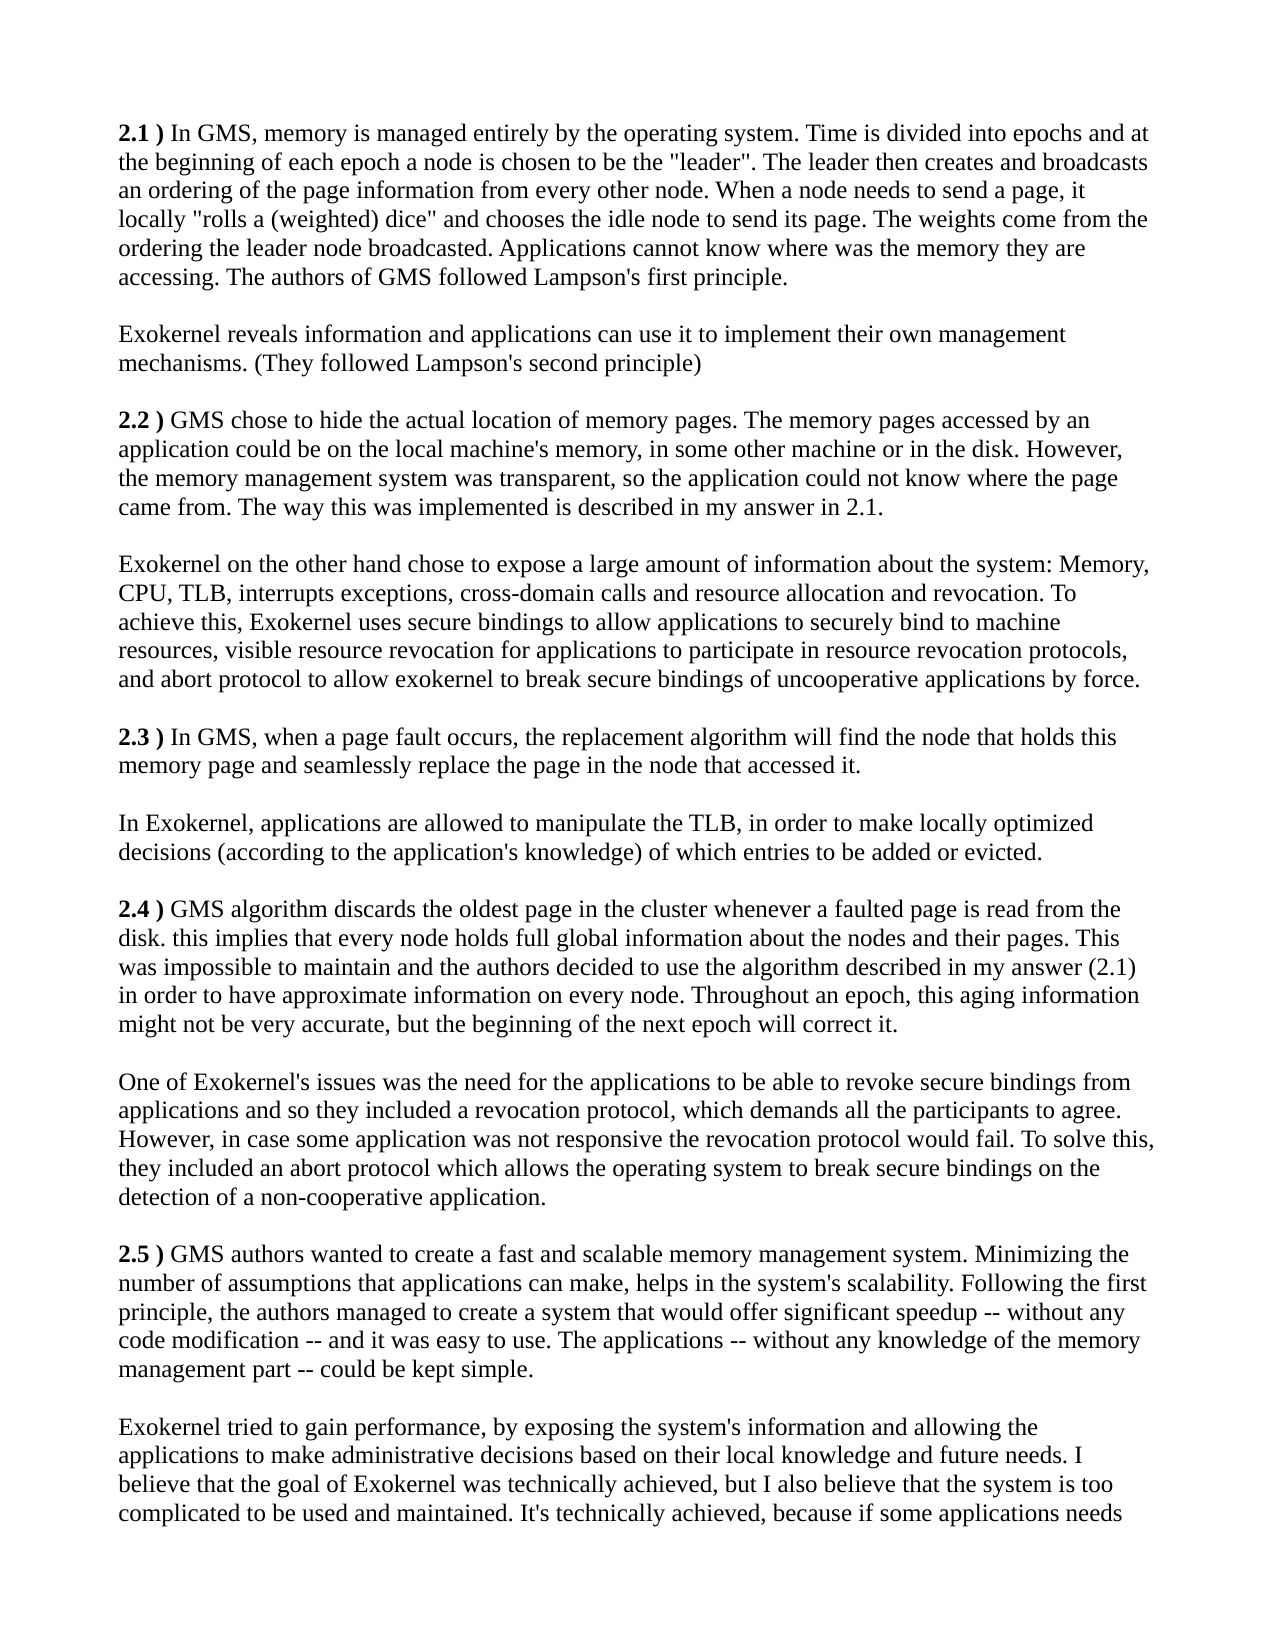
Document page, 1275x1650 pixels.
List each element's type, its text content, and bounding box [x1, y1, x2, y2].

text Exokernel reveals information and applications can use it to implement their own management mechanisms. (They followed Lampson's second principle) [118, 319, 1157, 377]
text 2.5 ) GMS authors wanted to create a fast and scalable memory management system. Minimizing the number of assumptions that applications can make, helps in the system's scalability. Following the first principle, the authors managed to create a system that would offer significant speedup -- without any code modification -- and it was easy to use. The applications -- without any knowledge of the memory management part -- could be kept simple. [118, 1239, 1157, 1383]
text One of Exokernel's issues was the need for the applications to be able to revoke secure bindings from applications and so they included a revocation protocol, which demands all the participants to agree. However, in case some application was not responsive the revocation protocol would fail. To solve this, they included an abort protocol which allows the operating system to break secure bindings on the detection of a non-cooperative application. [118, 1067, 1157, 1211]
text Exokernel on the other hand chose to expose a large amount of information about the system: Memory, CPU, TLB, interrupts exceptions, cross-domain calls and resource allocation and revocation. To achieve this, Exokernel uses secure bindings to allow applications to securely bind to machine resources, visible resource revocation for applications to participate in resource revocation protocols, and abort protocol to allow exokernel to break secure bindings of uncooperative applications by force. [118, 549, 1157, 693]
text 2.2 ) GMS chose to hide the actual location of memory pages. The memory pages accessed by an application could be on the local machine's memory, in some other machine or in the disk. However, the memory management system was transparent, so the application could not know where the page came from. The way this was implemented is described in my answer in 2.1. [118, 406, 1157, 521]
text 2.4 ) GMS algorithm discards the oldest page in the cluster whenever a faulted page is read from the disk. this implies that every node holds full global information about the nodes and their pages. This was impossible to maintain and the authors decided to use the algorithm described in my answer (2.1) in order to have approximate information on every node. Throughout an epoch, this aging information might not be very accurate, but the beginning of the next epoch will correct it. [118, 894, 1157, 1038]
text In Exokernel, applications are allowed to manipulate the TLB, in order to make locally optimized decisions (according to the application's knowledge) of which entries to be added or evicted. [118, 808, 1157, 866]
text 2.3 ) In GMS, when a page fault occurs, the replacement algorithm will find the node that holds this memory page and seamlessly replace the page in the node that accessed it. [118, 722, 1157, 779]
text Exokernel tried to gain performance, by exposing the system's information and allowing the applications to make administrative decisions based on their local knowledge and future needs. I believe that the goal of Exokernel was technically achieved, but I also believe that the system is too complicated to be used and maintained. It's technically achieved, because if some applications needs [118, 1412, 1157, 1527]
text 2.1 ) In GMS, memory is managed entirely by the operating system. Time is divided into epochs and at the beginning of each epoch a node is chosen to be the "leader". The leader then creates and broadcasts an ordering of the page information from every other node. When a node needs to send a page, it locally "rolls a (weighted) dice" and chooses the idle node to send its page. The weights come from the ordering the leader node broadcasted. Applications cannot know where was the memory they are accessing. The authors of GMS followed Lampson's first principle. [118, 118, 1157, 291]
